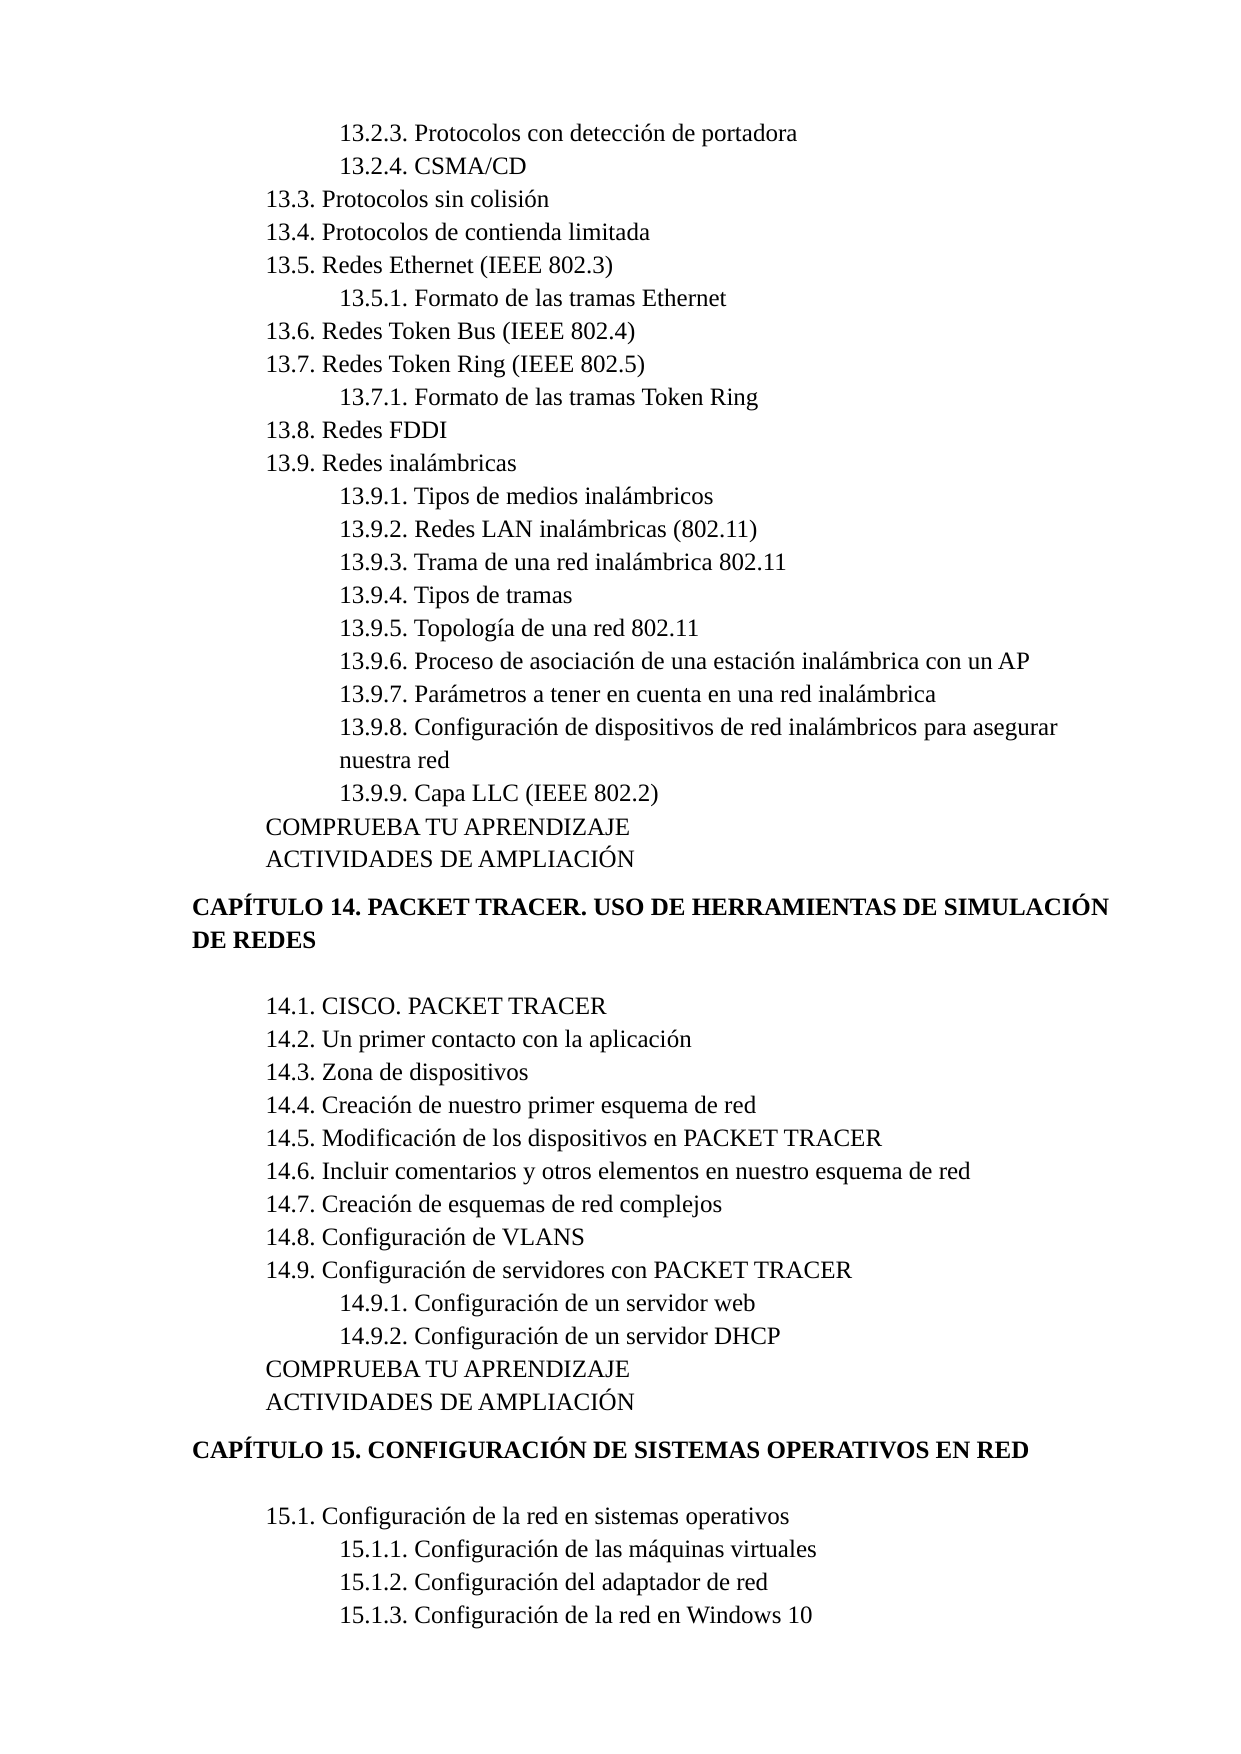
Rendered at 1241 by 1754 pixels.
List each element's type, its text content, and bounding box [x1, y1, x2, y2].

list 13.5.1. Formato de las tramas Ethernet [309, 283, 1122, 312]
list 15.1.1. Configuración de las máquinas virtuales 15.1.2. Configuración del adaptador de red 15.1.3. Configuración de la red en Windows 10 [309, 1534, 1122, 1629]
list COMPRUEBA TU APRENDIZAJE ACTIVIDADES DE AMPLIACIÓN [236, 812, 1122, 873]
list 13.7.1. Formato de las tramas Token Ring [309, 382, 1122, 411]
list COMPRUEBA TU APRENDIZAJE ACTIVIDADES DE AMPLIACIÓN [236, 1354, 1122, 1416]
list CAPÍTULO 15. CONFIGURACIÓN DE SISTEMAS OPERATIVOS EN RED [162, 1435, 1122, 1464]
list 13.3. Protocolos sin colisión 13.4. Protocolos de contienda limitada 13.5. Redes Ethernet (IEEE 802.3) [236, 184, 1122, 279]
list CAPÍTULO 14. PACKET TRACER. USO DE HERRAMIENTAS DE SIMULACIÓN DE REDES [162, 892, 1122, 954]
list 13.9.1. Tipos de medios inalámbricos 13.9.2. Redes LAN inalámbricas (802.11) 13.9.3. Trama de una red inalámbrica 802.11 13.9.4. Tipos de tramas 13.9.5. Topología de una red 802.11 13.9.6. Proceso de asociación de una estación inalámbrica con un AP 13.9.7. Parámetros a tener en cuenta en una red inalámbrica 13.9.8. Configuración de dispositivos de red inalámbricos para asegurar nuestra red 13.9.9. Capa LLC (IEEE 802.2) [309, 481, 1122, 807]
list 13.8. Redes FDDI 13.9. Redes inalámbricas [236, 415, 1122, 477]
list 15.1. Configuración de la red en sistemas operativos [236, 1468, 1122, 1530]
list 14.1. CISCO. PACKET TRACER 14.2. Un primer contacto con la aplicación 14.3. Zona de dispositivos 14.4. Creación de nuestro primer esquema de red 14.5. Modificación de los dispositivos en PACKET TRACER 14.6. Incluir comentarios y otros elementos en nuestro esquema de red 14.7. Creación de esquemas de red complejos 14.8. Configuración de VLANS 14.9. Configuración de servidores con PACKET TRACER [236, 958, 1122, 1284]
list 13.2.3. Protocolos con detección de portadora 13.2.4. CSMA/CD [309, 118, 1122, 180]
list 13.6. Redes Token Bus (IEEE 802.4) 13.7. Redes Token Ring (IEEE 802.5) [236, 316, 1122, 378]
list 14.9.1. Configuración de un servidor web 14.9.2. Configuración de un servidor DHCP [309, 1288, 1122, 1350]
